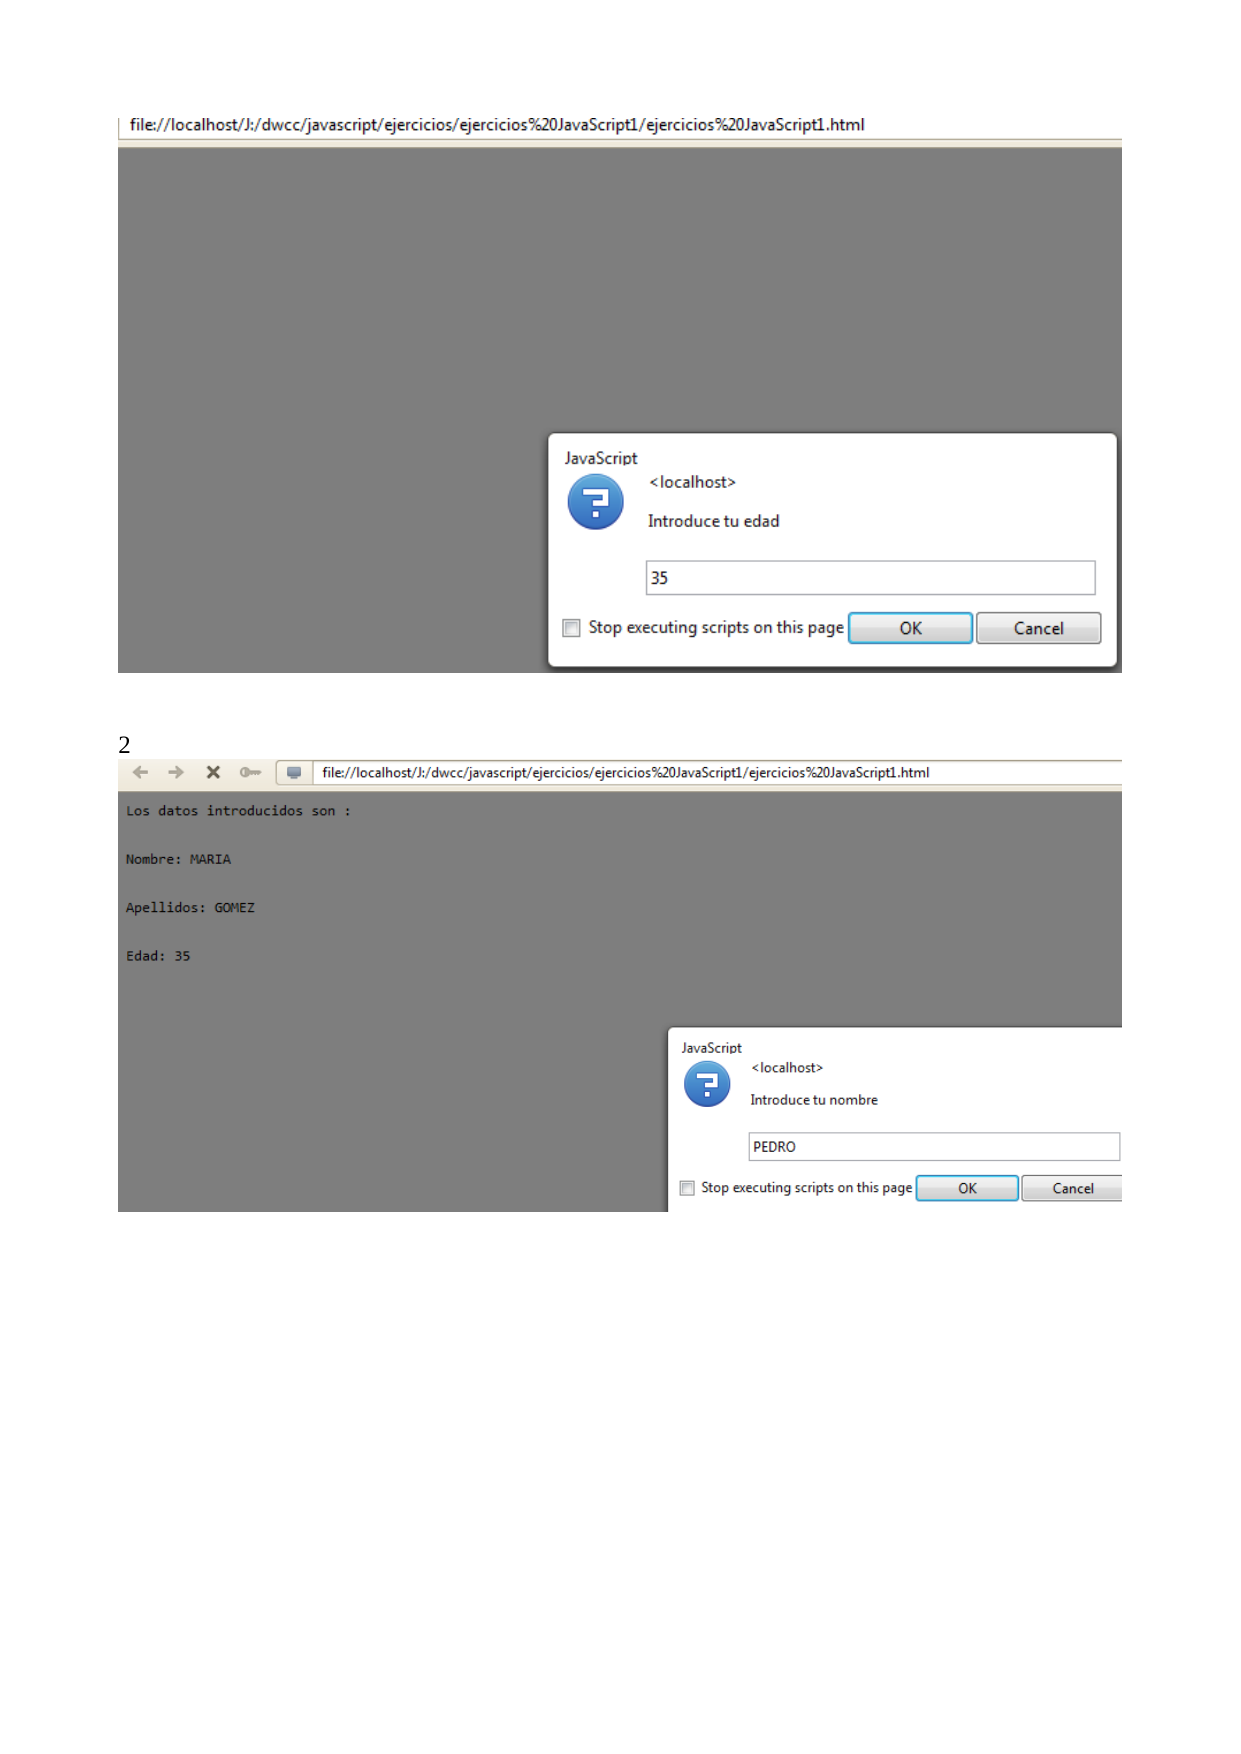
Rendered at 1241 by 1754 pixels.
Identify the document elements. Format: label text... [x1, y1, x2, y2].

text 2 [118, 730, 1122, 759]
